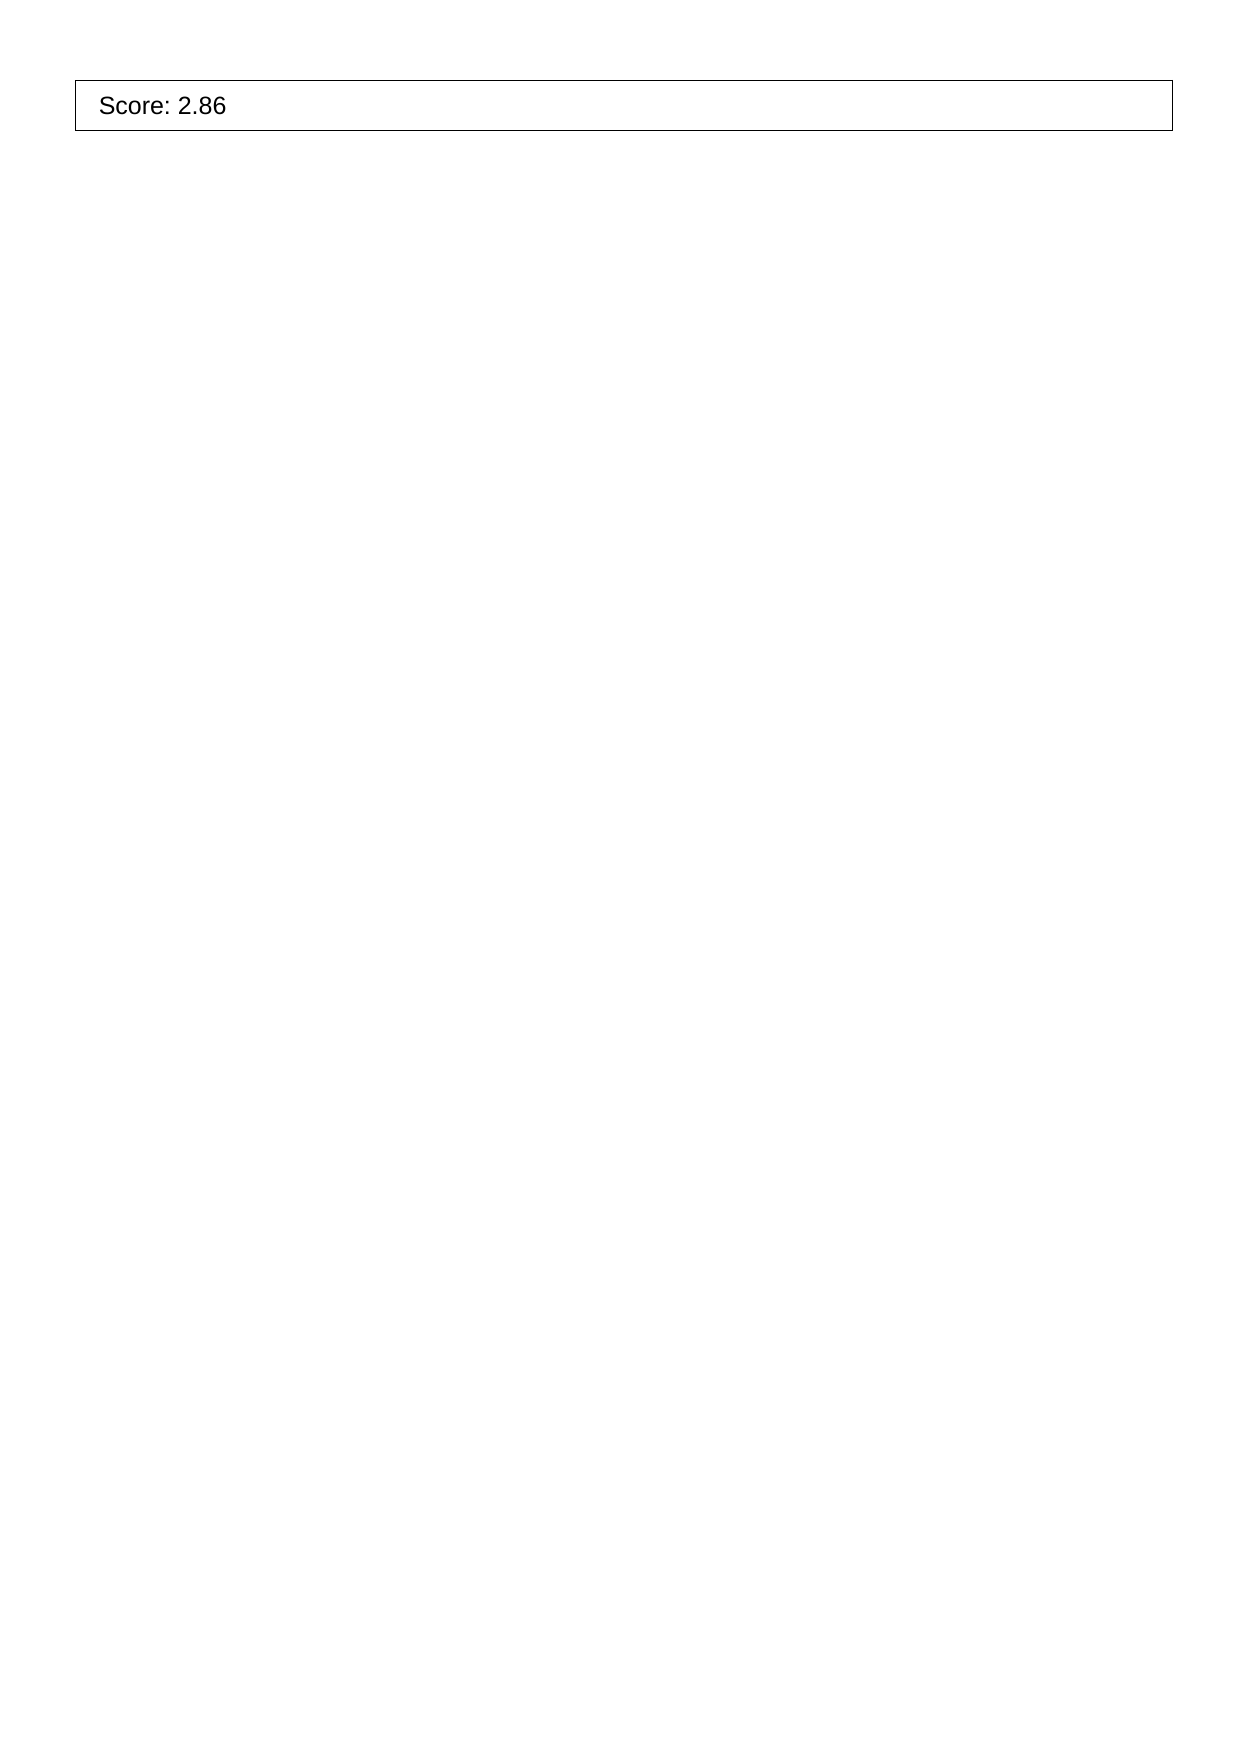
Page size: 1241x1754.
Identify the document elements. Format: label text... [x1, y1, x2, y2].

text Score: 2.86 [76, 81, 1172, 130]
